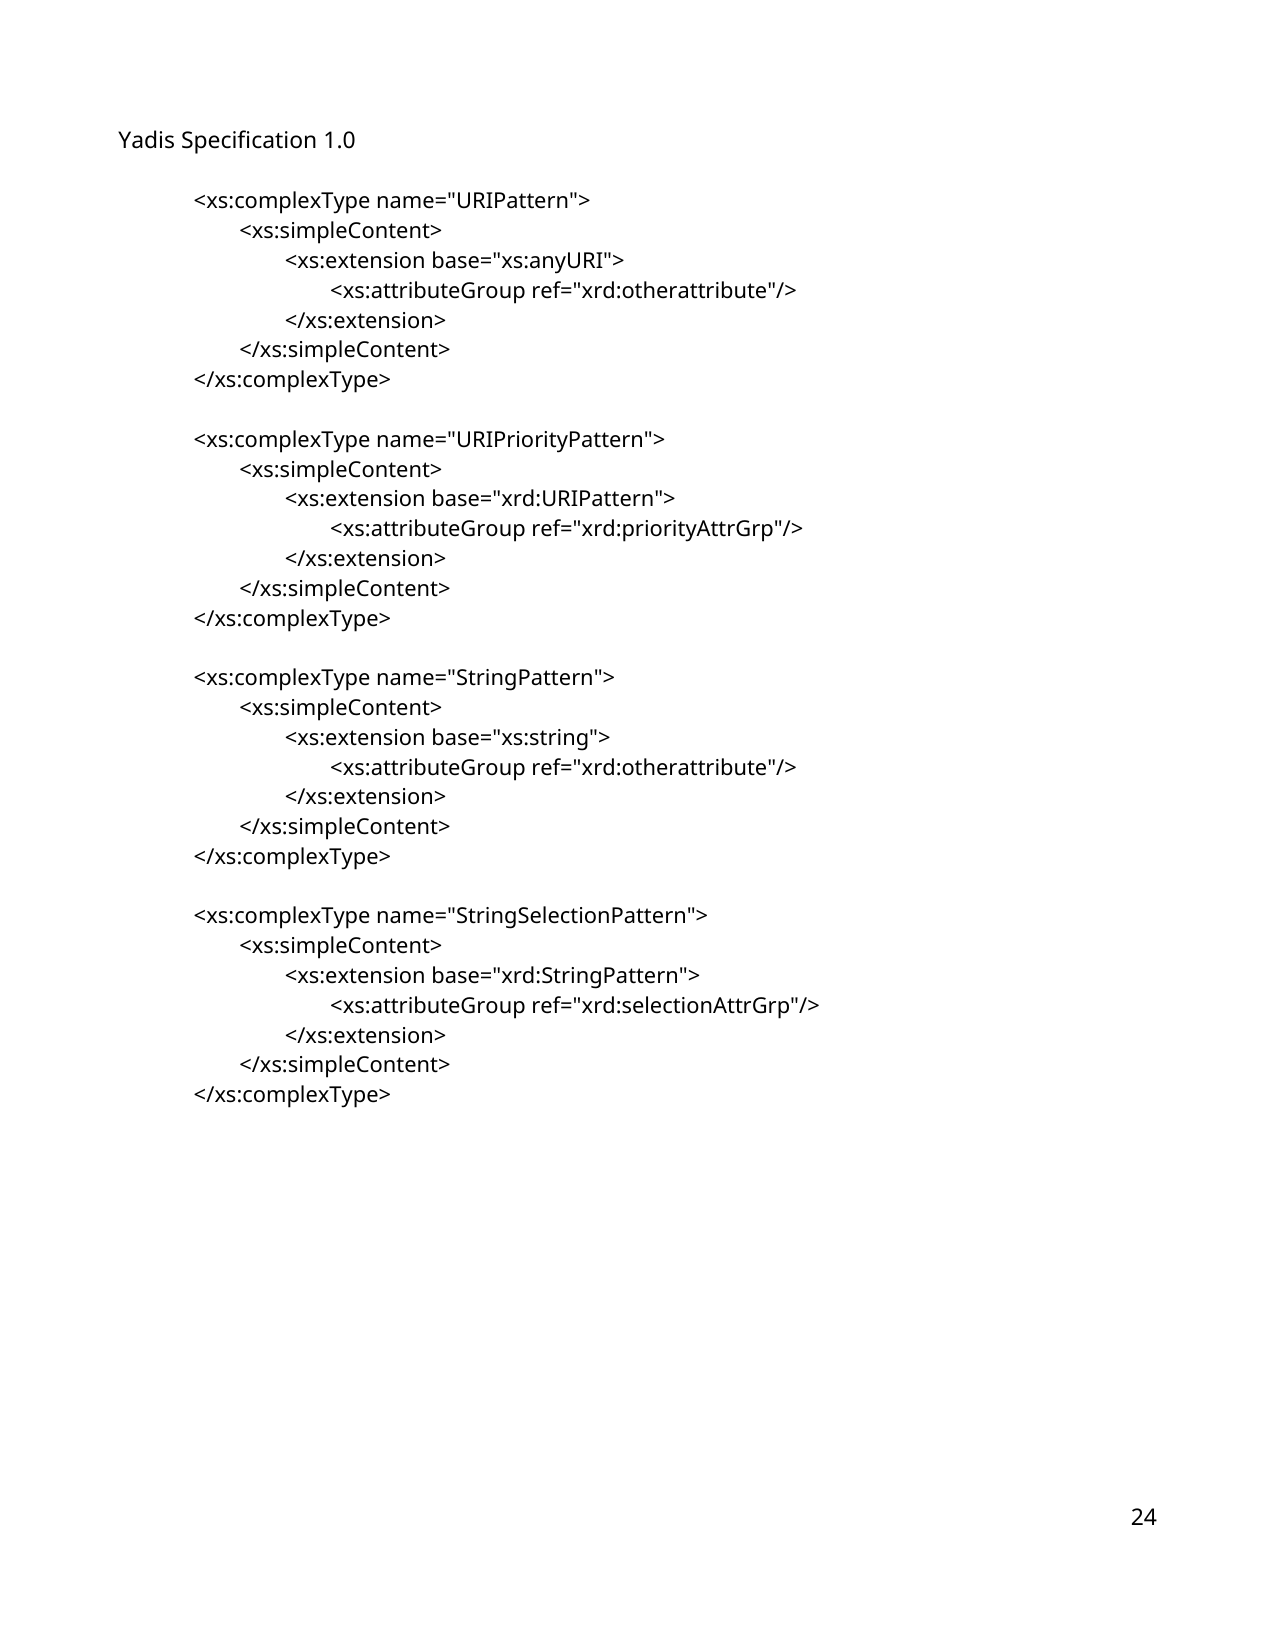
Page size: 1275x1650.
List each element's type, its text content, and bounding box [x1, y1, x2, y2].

text <xs:complexType name="URIPattern"> [148, 185, 1157, 215]
text <xs:attributeGroup ref="xrd:priorityAttrGrp"/> [148, 513, 1157, 543]
text <xs:attributeGroup ref="xrd:otherattribute"/> [148, 751, 1157, 781]
text <xs:complexType name="StringPattern"> [148, 662, 1157, 692]
text <xs:simpleContent> [148, 215, 1157, 245]
text </xs:simpleContent> [148, 1049, 1157, 1079]
text </xs:simpleContent> [148, 811, 1157, 841]
text <xs:extension base="xs:string"> [148, 722, 1157, 751]
text <xs:extension base="xrd:StringPattern"> [148, 960, 1157, 990]
text </xs:simpleContent> [148, 573, 1157, 602]
text </xs:extension> [148, 304, 1157, 334]
text </xs:complexType> [148, 1079, 1157, 1109]
text </xs:extension> [148, 543, 1157, 573]
text <xs:simpleContent> [148, 930, 1157, 960]
text </xs:simpleContent> [148, 334, 1157, 364]
text <xs:complexType name="URIPriorityPattern"> [148, 424, 1157, 453]
text <xs:extension base="xrd:URIPattern"> [148, 483, 1157, 513]
text </xs:extension> [148, 781, 1157, 811]
text <xs:complexType name="StringSelectionPattern"> [148, 900, 1157, 930]
text <xs:attributeGroup ref="xrd:selectionAttrGrp"/> [148, 990, 1157, 1019]
text <xs:attributeGroup ref="xrd:otherattribute"/> [148, 275, 1157, 304]
text </xs:complexType> [148, 841, 1157, 871]
text <xs:simpleContent> [148, 692, 1157, 722]
text </xs:complexType> [148, 602, 1157, 632]
text <xs:simpleContent> [148, 453, 1157, 483]
text </xs:extension> [148, 1019, 1157, 1049]
text <xs:extension base="xs:anyURI"> [148, 245, 1157, 275]
text </xs:complexType> [148, 364, 1157, 394]
